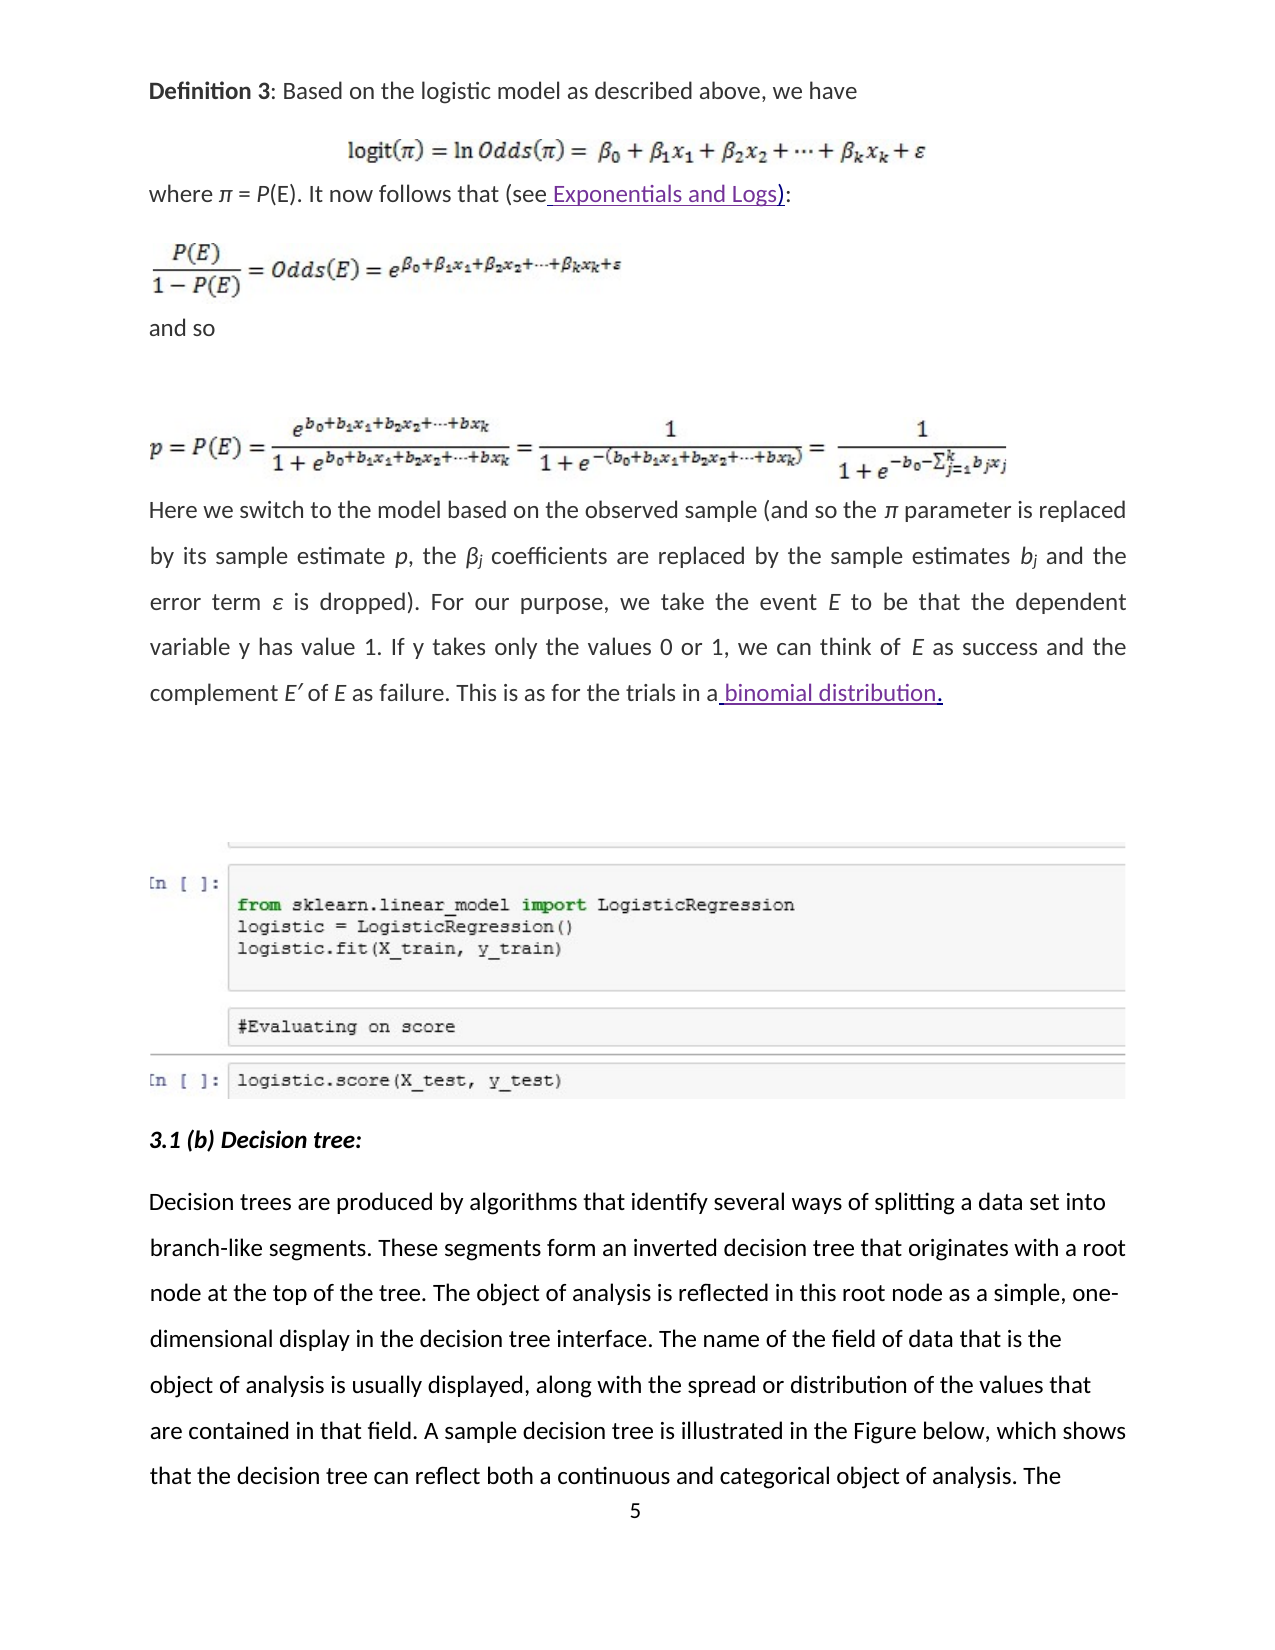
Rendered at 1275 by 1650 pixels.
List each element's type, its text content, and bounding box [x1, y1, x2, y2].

text where π = P(E). It now follows that (see Exponentials and Logs): [148, 179, 1126, 209]
text Decision trees are produced by algorithms that identify several ways of splitting a data set into branch-like segments. These segments form an inverted decision tree that originates with a root node at the top of the tree. The object of analysis is reflected in this root node as a simple, one-dimensional display in the decision tree interface. The name of the field of data that is the object of analysis is usually displayed, along with the spread or distribution of the values that are contained in that field. A sample decision tree is illustrated in the Figure below, which shows that the decision tree can reflect both a continuous and categorical object of analysis. The [148, 1186, 1127, 1491]
text Here we switch to the model based on the observed sample (and so the π parameter is replaced by its sample estimate p, the βj coefficients are replaced by the sample estimates bj and the error term ε is dropped). For our purpose, we take the event E to be that the dependent variable y has value 1. If y takes only the values 0 or 1, we can think of E as success and the complement E′ of E as failure. This is as for the trials in a binomial distribution. [148, 494, 1127, 708]
text and so [148, 312, 1126, 343]
text Definition 3: Based on the logistic model as described above, we have [148, 75, 1126, 106]
text 3.1 (b) Decision tree: [148, 1124, 1147, 1154]
